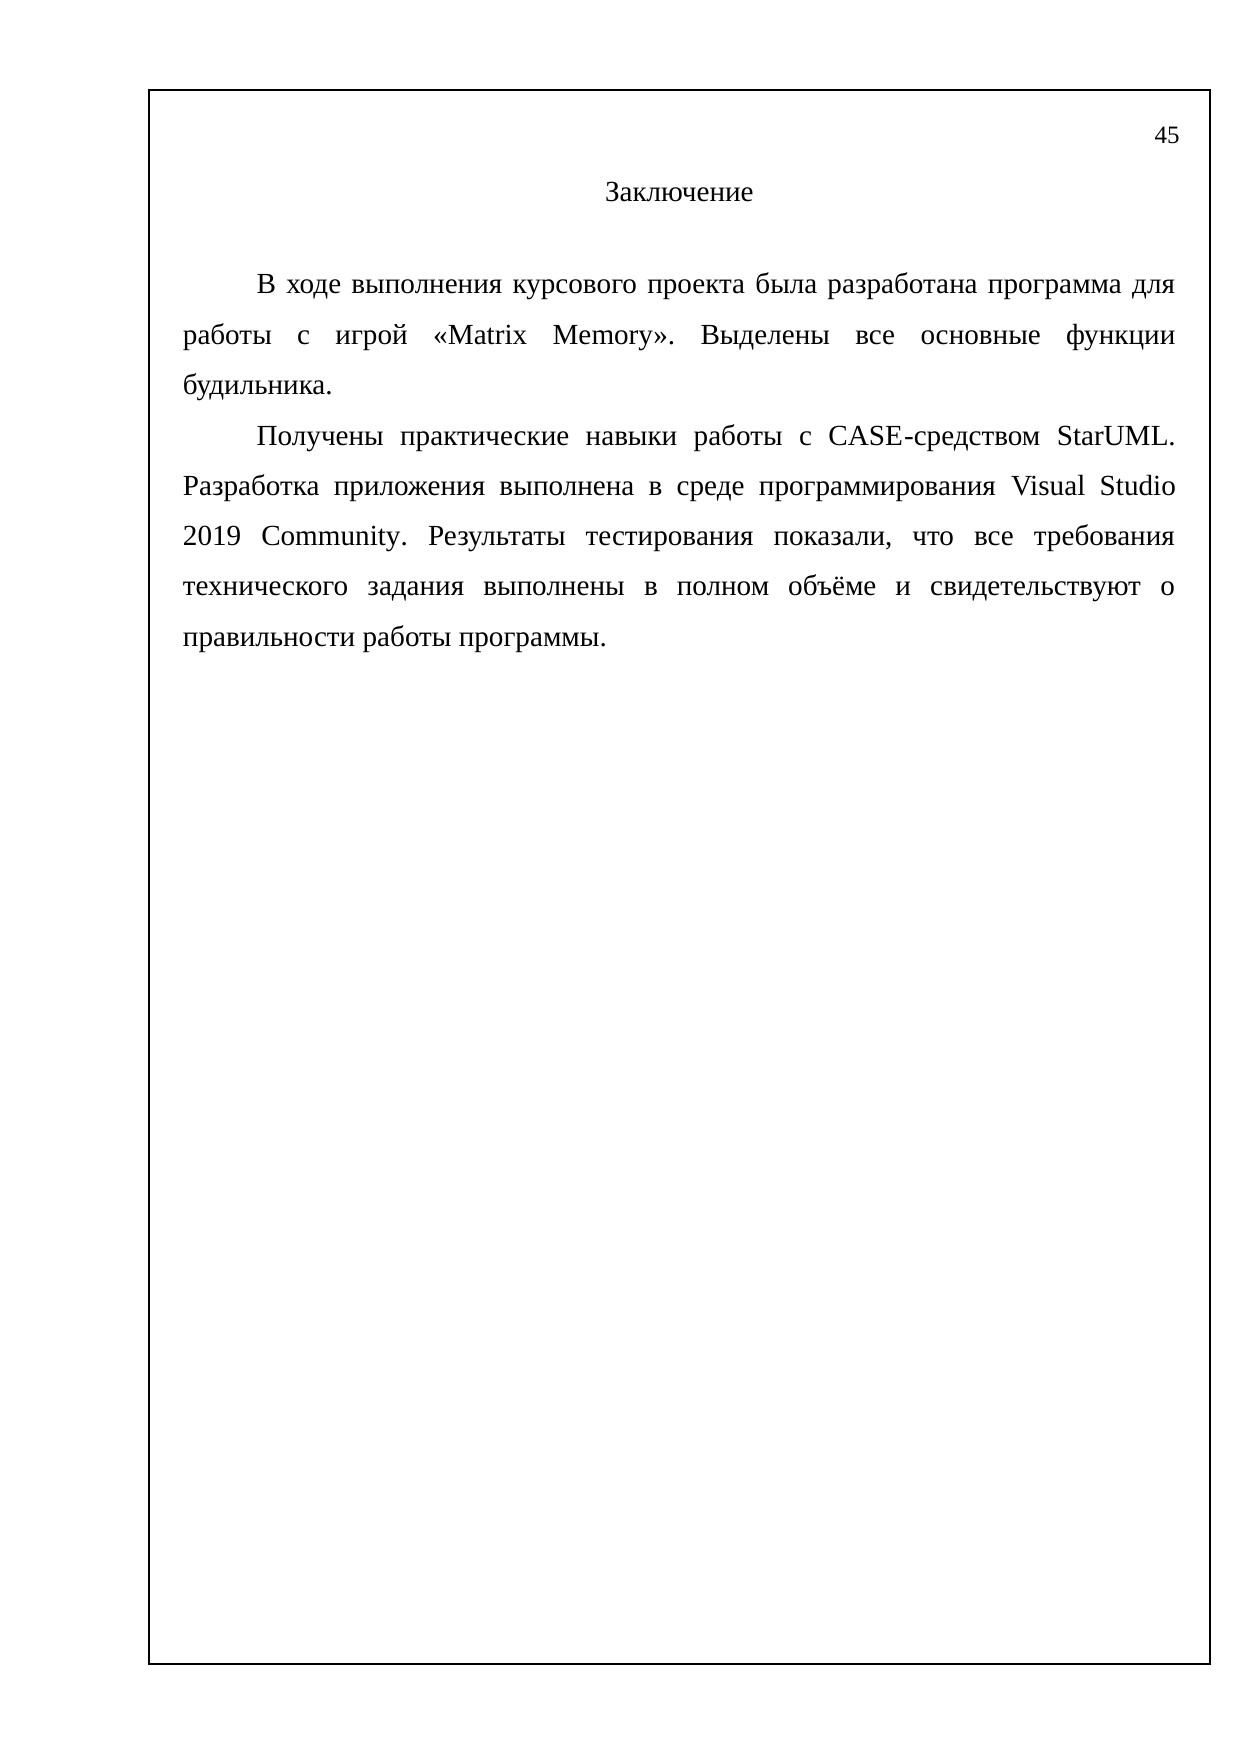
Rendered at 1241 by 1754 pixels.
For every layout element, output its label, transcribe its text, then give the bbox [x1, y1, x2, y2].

text Получены практические навыки работы с CASE-средством StarUML. Разработка приложения выполнена в среде программирования Visual Studio 2019 Community. Результаты тестирования показали, что все требования технического задания выполнены в полном объёме и свидетельствуют о правильности работы программы. [183, 418, 1176, 652]
title Заключение [179, 174, 1179, 208]
text В ходе выполнения курсового проекта была разработана программа для работы с игрой «Matrix Memory». Выделены все основные функции будильника. [183, 267, 1176, 401]
